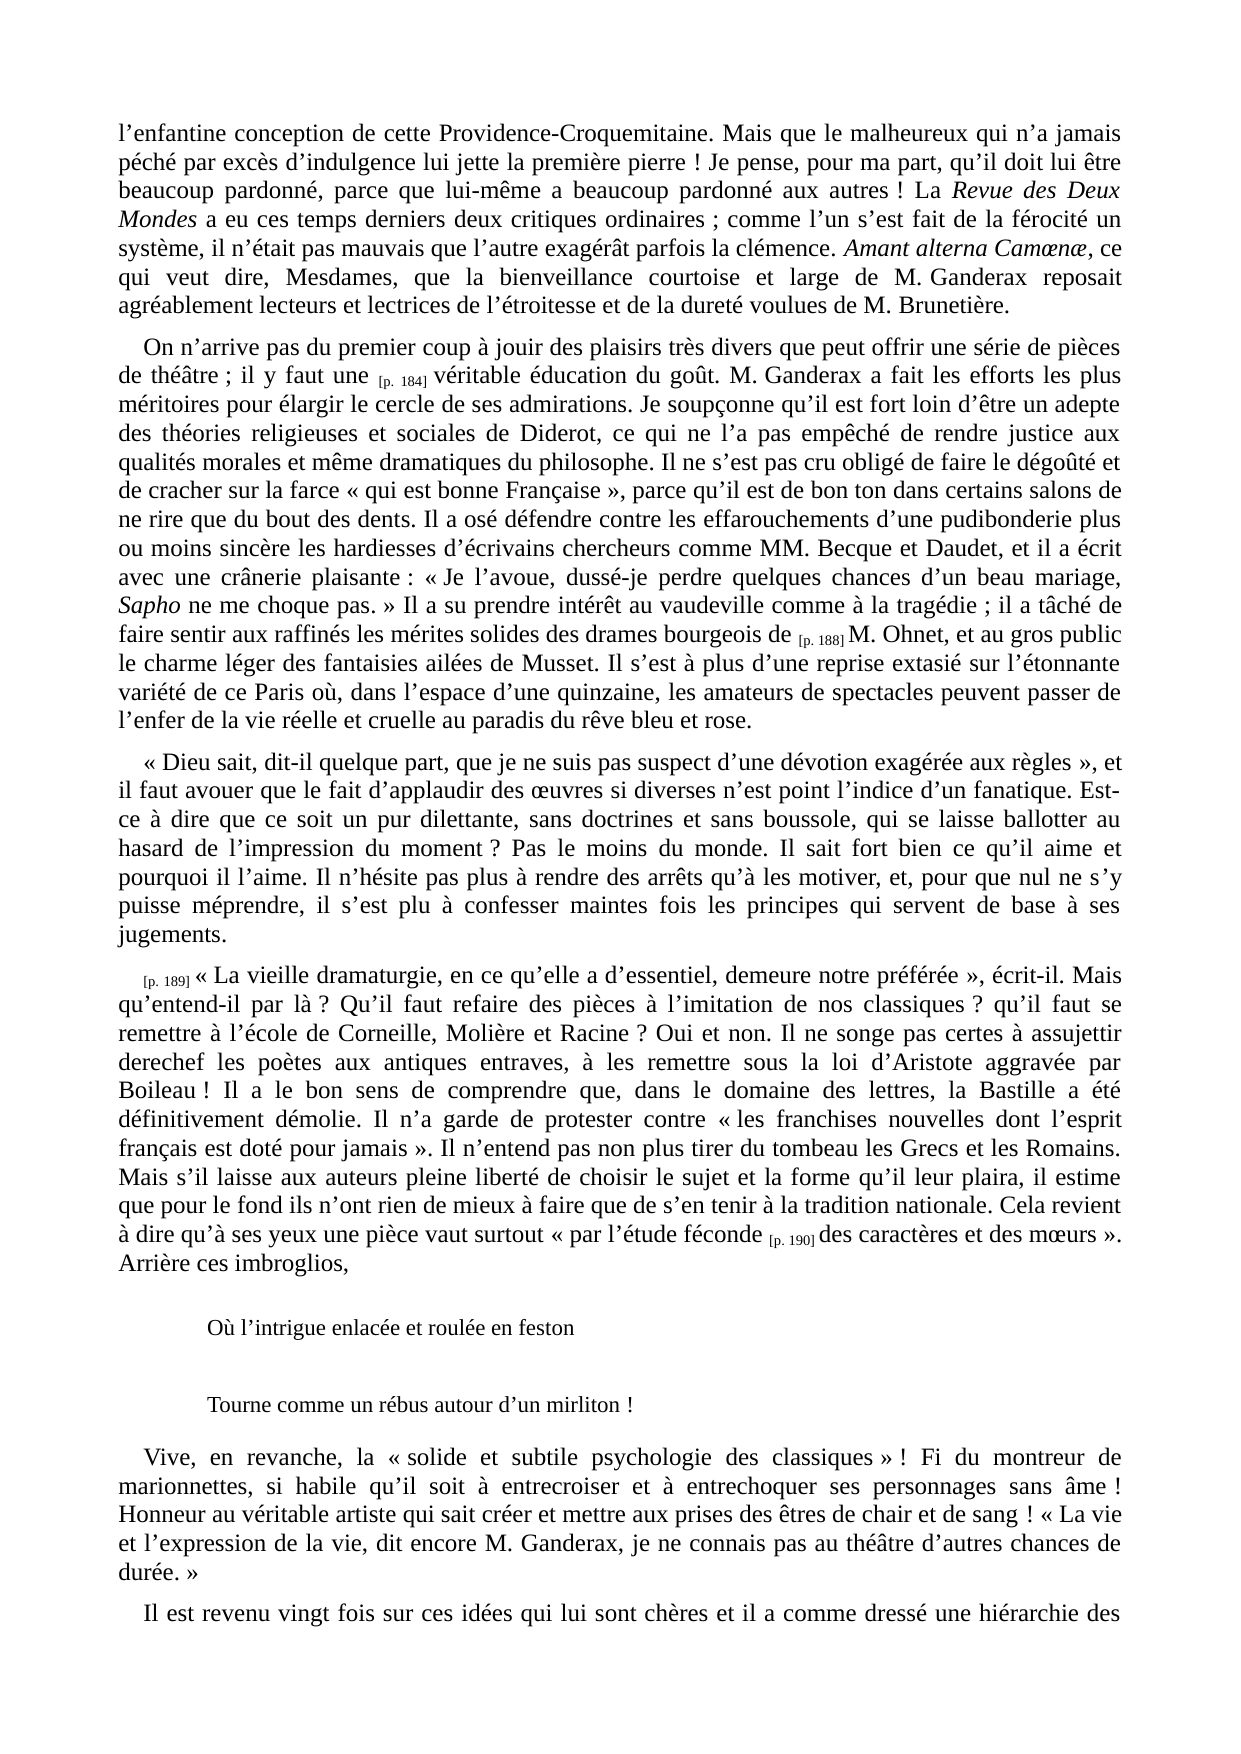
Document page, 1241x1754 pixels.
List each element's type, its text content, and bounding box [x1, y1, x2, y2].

text Il est revenu vingt fois sur ces idées qui lui sont chères et il a comme dressé une hiérarchie des [118, 1598, 1122, 1627]
text Vive, en revanche, la « solide et subtile psychologie des classiques » ! Fi du montreur de marionnettes, si habile qu’il soit à entrecroiser et à entrechoquer ses personnages sans âme ! Honneur au véritable artiste qui sait créer et mettre aux prises des êtres de chair et de sang ! « La vie et l’expression de la vie, dit encore M. Ganderax, je ne connais pas au théâtre d’autres chances de durée. » [118, 1442, 1122, 1586]
text Où l’intrigue enlacée et roulée en feston [207, 1314, 1122, 1341]
text l’enfantine conception de cette Providence-Croquemitaine. Mais que le malheureux qui n’a jamais péché par excès d’indulgence lui jette la première pierre ! Je pense, pour ma part, qu’il doit lui être beaucoup pardonné, parce que lui-même a beaucoup pardonné aux autres ! La Revue des Deux Mondes a eu ces temps derniers deux critiques ordinaires ; comme l’un s’est fait de la férocité un système, il n’était pas mauvais que l’autre exagérât parfois la clémence. Amant alterna Camœnæ, ce qui veut dire, Mesdames, que la bienveillance courtoise et large de M. Ganderax reposait agréablement lecteurs et lectrices de l’étroitesse et de la dureté voulues de M. Brunetière. [118, 118, 1122, 319]
text « Dieu sait, dit-il quelque part, que je ne suis pas suspect d’une dévotion exagérée aux règles », et il faut avouer que le fait d’applaudir des œuvres si diverses n’est point l’indice d’un fanatique. Est-ce à dire que ce soit un pur dilettante, sans doctrines et sans boussole, qui se laisse ballotter au hasard de l’impression du moment ? Pas le moins du monde. Il sait fort bien ce qu’il aime et pourquoi il l’aime. Il n’hésite pas plus à rendre des arrêts qu’à les motiver, et, pour que nul ne s’y puisse méprendre, il s’est plu à confesser maintes fois les principes qui servent de base à ses jugements. [118, 747, 1122, 948]
text Tourne comme un rébus autour d’un mirliton ! [207, 1391, 1122, 1417]
text On n’arrive pas du premier coup à jouir des plaisirs très divers que peut offrir une série de pièces de théâtre ; il y faut une [p. 184] véritable éducation du goût. M. Ganderax a fait les efforts les plus méritoires pour élargir le cercle de ses admirations. Je soupçonne qu’il est fort loin d’être un adepte des théories religieuses et sociales de Diderot, ce qui ne l’a pas empêché de rendre justice aux qualités morales et même dramatiques du philosophe. Il ne s’est pas cru obligé de faire le dégoûté et de cracher sur la farce « qui est bonne Française », parce qu’il est de bon ton dans certains salons de ne rire que du bout des dents. Il a osé défendre contre les effarouchements d’une pudibonderie plus ou moins sincère les hardiesses d’écrivains chercheurs comme MM. Becque et Daudet, et il a écrit avec une crânerie plaisante : « Je l’avoue, dussé-je perdre quelques chances d’un beau mariage, Sapho ne me choque pas. » Il a su prendre intérêt au vaudeville comme à la tragédie ; il a tâché de faire sentir aux raffinés les mérites solides des drames bourgeois de [p. 188] M. Ohnet, et au gros public le charme léger des fantaisies ailées de Musset. Il s’est à plus d’une reprise extasié sur l’étonnante variété de ce Paris où, dans l’espace d’une quinzaine, les amateurs de spectacles peuvent passer de l’enfer de la vie réelle et cruelle au paradis du rêve bleu et rose. [118, 332, 1122, 734]
text [p. 189] « La vieille dramaturgie, en ce qu’elle a d’essentiel, demeure notre préférée », écrit-il. Mais qu’entend-il par là ? Qu’il faut refaire des pièces à l’imitation de nos classiques ? qu’il faut se remettre à l’école de Corneille, Molière et Racine ? Oui et non. Il ne songe pas certes à assujettir derechef les poètes aux antiques entraves, à les remettre sous la loi d’Aristote aggravée par Boileau ! Il a le bon sens de comprendre que, dans le domaine des lettres, la Bastille a été définitivement démolie. Il n’a garde de protester contre « les franchises nouvelles dont l’esprit français est doté pour jamais ». Il n’entend pas non plus tirer du tombeau les Grecs et les Romains. Mais s’il laisse aux auteurs pleine liberté de choisir le sujet et la forme qu’il leur plaira, il estime que pour le fond ils n’ont rien de mieux à faire que de s’en tenir à la tradition nationale. Cela revient à dire qu’à ses yeux une pièce vaut surtout « par l’étude féconde [p. 190] des caractères et des mœurs ». Arrière ces imbroglios, [118, 961, 1122, 1277]
